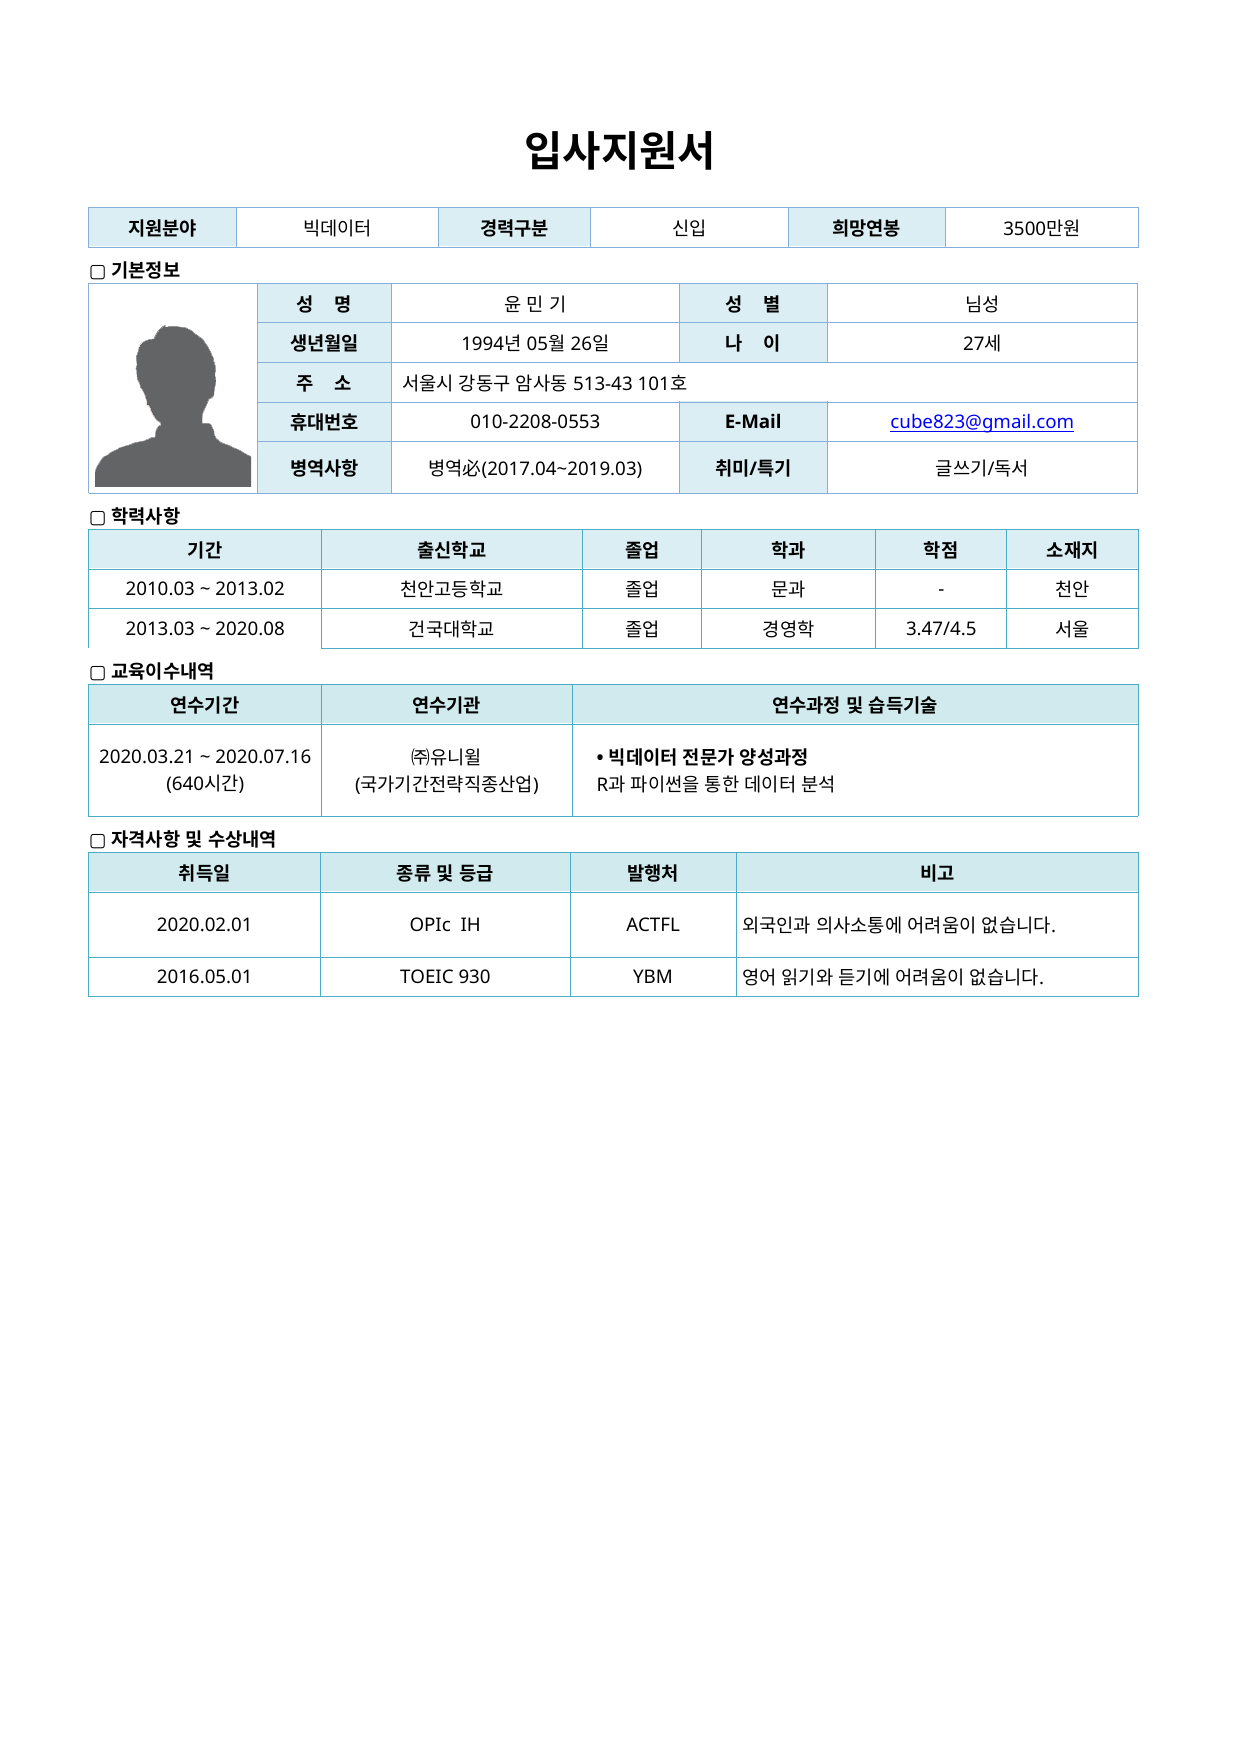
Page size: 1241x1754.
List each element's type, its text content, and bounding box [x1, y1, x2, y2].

table_header 학점 [876, 530, 1006, 568]
table_cell ACTFL [571, 893, 736, 956]
table_cell 병역사항 [258, 442, 391, 493]
table_header 졸업 [583, 530, 701, 568]
table_cell cube823@gmail.com [828, 403, 1137, 441]
table_header 비고 [737, 853, 1138, 891]
table_cell 건국대학교 [322, 609, 582, 648]
table_cell OPIc IH [321, 893, 570, 956]
table_cell 휴대번호 [258, 403, 391, 441]
table_cell 2016.05.01 [89, 958, 320, 996]
table_cell 글쓰기/독서 [828, 442, 1137, 493]
table_header 학과 [702, 530, 875, 568]
text 입사지원서 [88, 118, 1152, 178]
table_cell 천안 [1007, 570, 1138, 608]
table_cell E-Mail [680, 403, 827, 441]
table_cell 천안고등학교 [322, 570, 582, 608]
text ▢ 교육이수내역 [88, 657, 1152, 684]
table_header 소재지 [1007, 530, 1138, 568]
table_cell - [876, 570, 1006, 608]
table_header 종류 및 등급 [321, 853, 570, 891]
table_cell 외국인과 의사소통에 어려움이 없습니다. [737, 893, 1138, 956]
table_header [89, 284, 257, 493]
table_cell 2020.03.21 ~ 2020.07.16 (640시간) [89, 725, 321, 816]
table_header 희망연봉 [789, 208, 945, 246]
table_header 성 별 [680, 284, 827, 322]
table_cell 취미/특기 [680, 442, 827, 493]
table_header 님성 [828, 284, 1137, 322]
table_cell 2013.03 ~ 2020.08 [89, 609, 321, 648]
table_cell • 빅데이터 전문가 양성과정 R과 파이썬을 통한 데이터 분석 [573, 725, 1138, 816]
table_cell 생년월일 [258, 323, 391, 362]
table_cell 주 소 [258, 363, 391, 401]
table_cell 졸업 [583, 609, 701, 648]
table_header 취득일 [89, 853, 320, 891]
table_header 출신학교 [322, 530, 582, 568]
table_header 3500만원 [946, 208, 1138, 246]
table_cell 나 이 [680, 323, 827, 362]
table_cell 3.47/4.5 [876, 609, 1006, 648]
picture [95, 289, 252, 487]
table_header 경력구분 [439, 208, 590, 246]
table_cell 영어 읽기와 듣기에 어려움이 없습니다. [737, 958, 1138, 996]
table_cell YBM [571, 958, 736, 996]
table_cell TOEIC 930 [321, 958, 570, 996]
table_header 연수과정 및 습득기술 [573, 685, 1138, 723]
table_cell ㈜유니윌 (국가기간전략직종산업) [322, 725, 572, 816]
table_cell 문과 [702, 570, 875, 608]
table_header 연수기관 [322, 685, 572, 723]
table_header 신입 [591, 208, 788, 246]
text ▢ 학력사항 [88, 502, 1152, 529]
table_cell 서울시 강동구 암사동 513-43 101호 [392, 363, 1137, 401]
table_cell 1994년 05월 26일 [392, 323, 679, 362]
table_cell 병역必(2017.04~2019.03) [392, 442, 679, 493]
table_cell 경영학 [702, 609, 875, 648]
table_header 기간 [89, 530, 321, 568]
table_header 지원분야 [89, 208, 236, 246]
table_header 연수기간 [89, 685, 321, 723]
table_cell 2010.03 ~ 2013.02 [89, 570, 321, 608]
table_header 빅데이터 [237, 208, 438, 246]
text ▢ 자격사항 및 수상내역 [88, 825, 1152, 852]
table_cell 27세 [828, 323, 1137, 362]
table_header 윤 민 기 [392, 284, 679, 322]
table_cell 010-2208-0553 [392, 403, 679, 441]
table_cell 2020.02.01 [89, 893, 320, 956]
table_header 성 명 [258, 284, 391, 322]
table_header 발행처 [571, 853, 736, 891]
table_cell 졸업 [583, 570, 701, 608]
table_cell 서울 [1007, 609, 1138, 648]
text ▢ 기본정보 [88, 256, 1152, 283]
